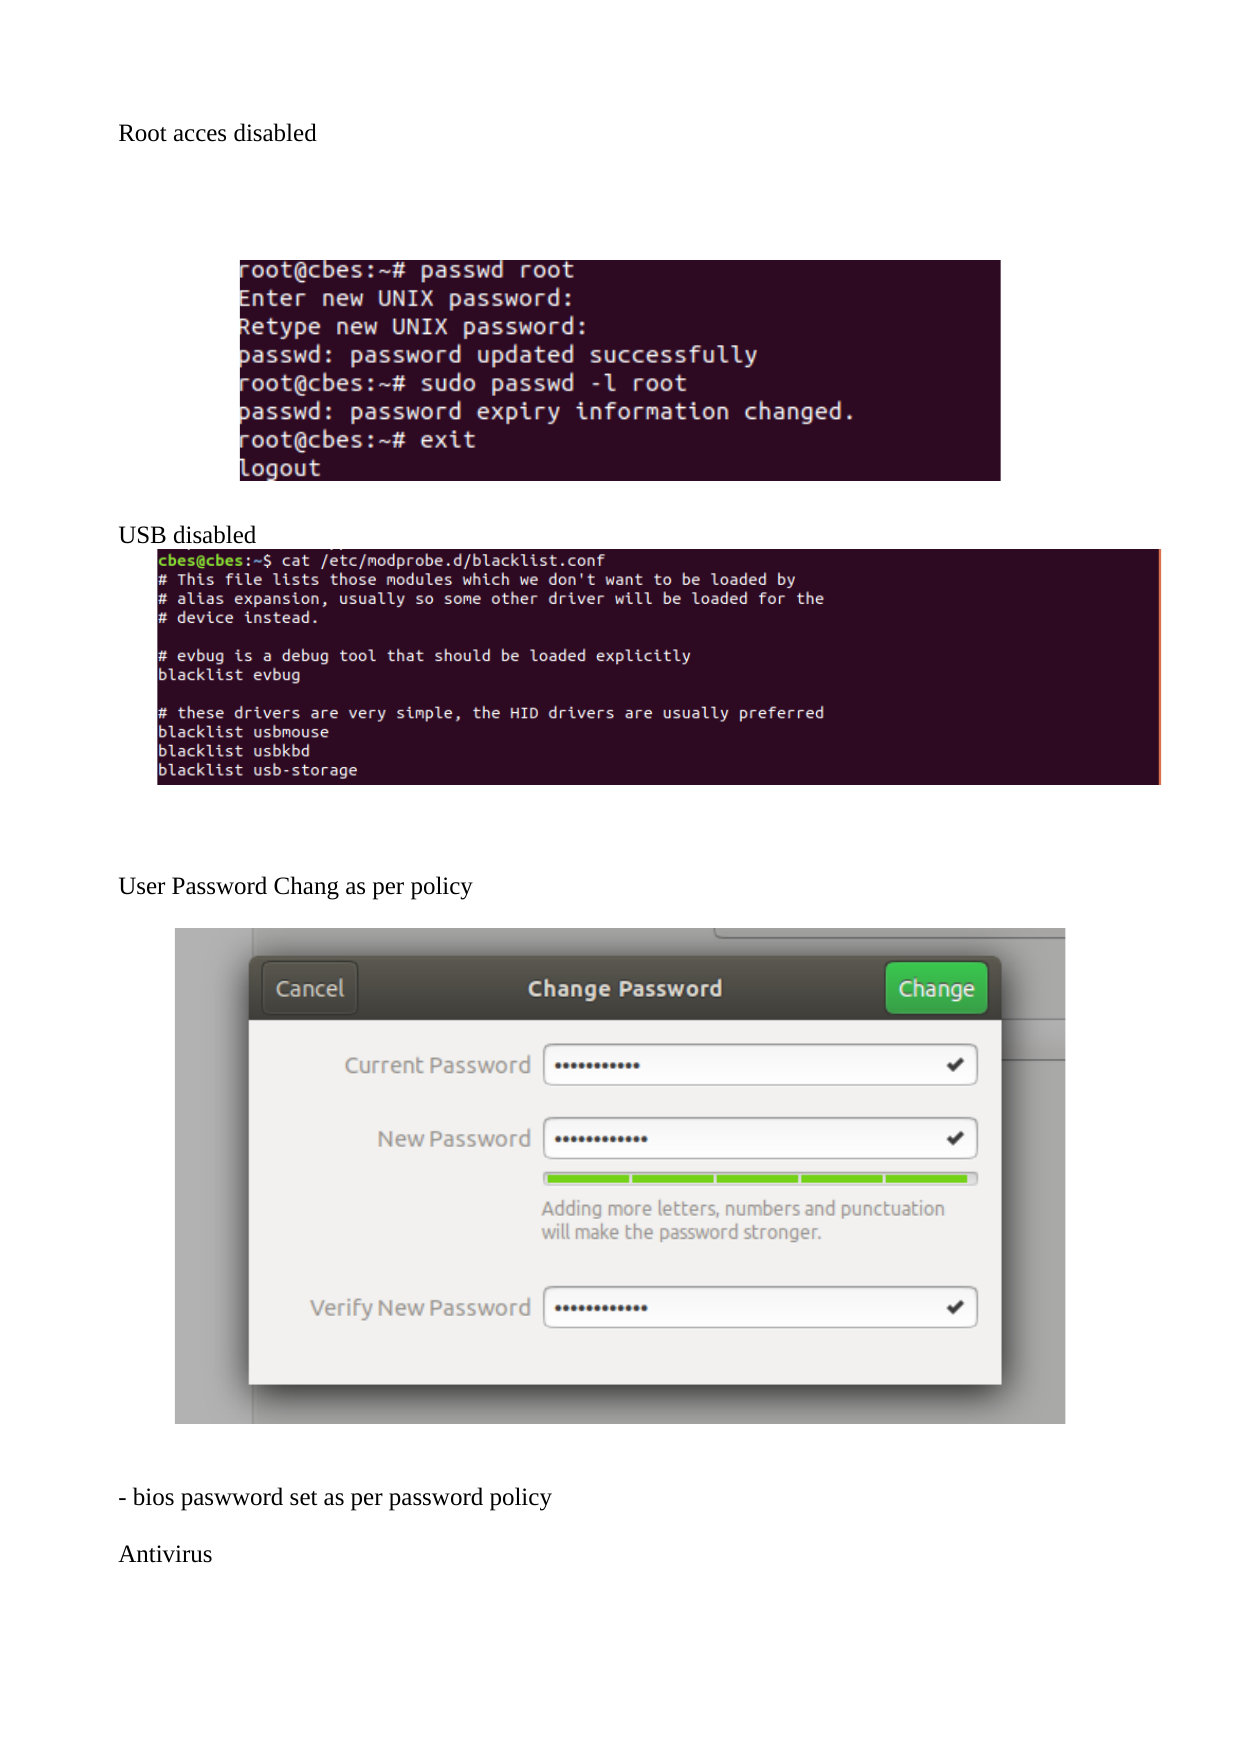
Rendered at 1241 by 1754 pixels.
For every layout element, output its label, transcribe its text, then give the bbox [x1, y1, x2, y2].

text - bios paswword set as per password policy [118, 1482, 1122, 1510]
text USB disabled [118, 521, 1122, 549]
text Antivirus [118, 1539, 1122, 1568]
picture [239, 260, 1001, 481]
picture [157, 549, 1162, 785]
text User Password Chang as per policy [118, 871, 1122, 900]
text Root acces disabled [118, 118, 1122, 147]
picture [174, 928, 1066, 1424]
